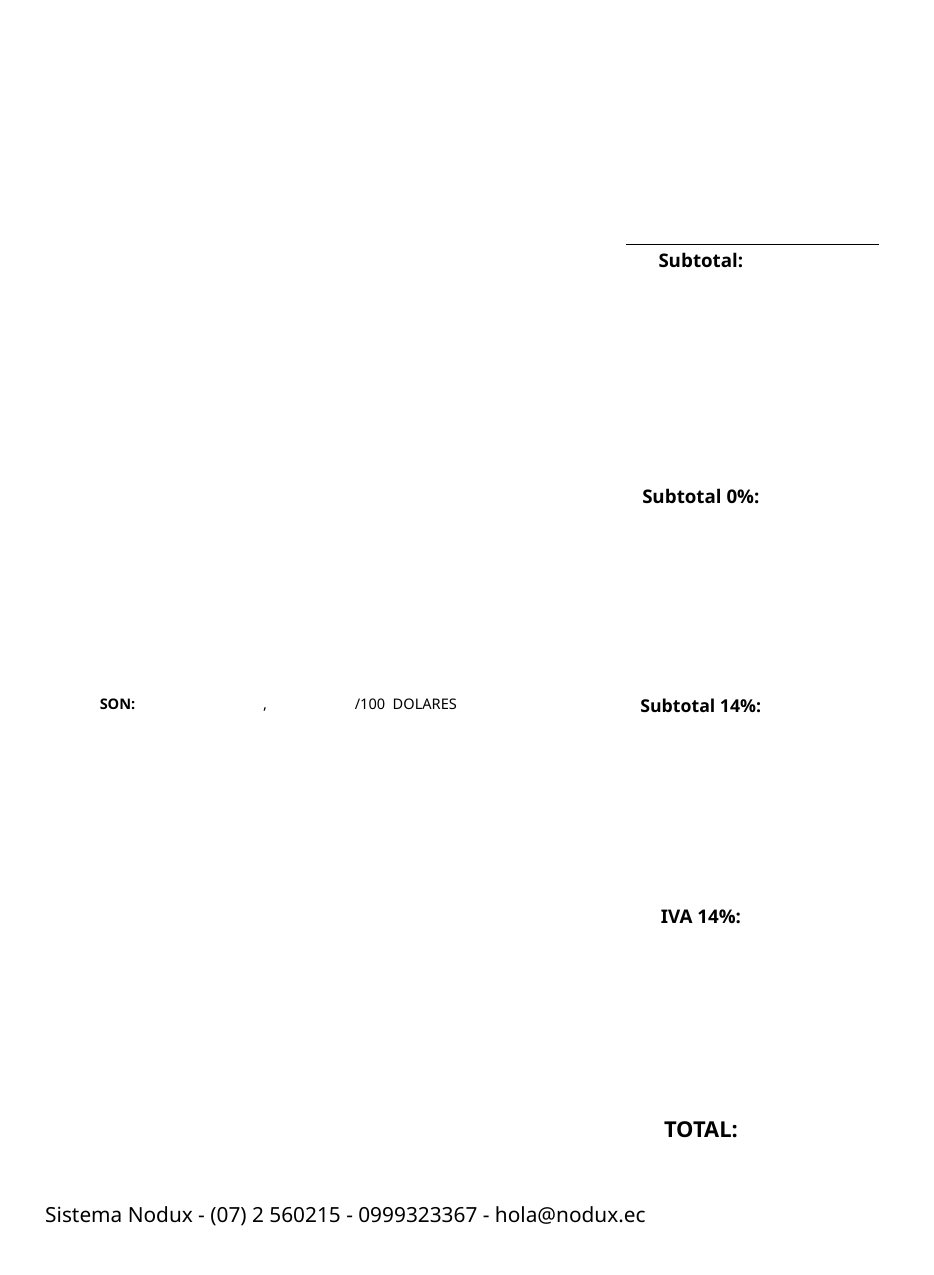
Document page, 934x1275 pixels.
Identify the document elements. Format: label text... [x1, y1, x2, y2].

table_cell [775, 150, 879, 181]
table_cell Subtotal: [626, 245, 775, 480]
table_cell [570, 118, 626, 150]
table_cell [138, 480, 570, 690]
table_cell <formatLang(sale.tax_amount, sale.party.lang, currency=sale.currency)> [775, 901, 879, 1111]
table_cell Subtotal 0%: [626, 480, 775, 690]
table_cell <for each="line in line.description.split('\n')"> <line> </for> [138, 118, 570, 150]
table_cell [45, 1111, 138, 1147]
table_cell [45, 181, 138, 213]
table_cell [570, 901, 626, 1111]
table_cell [138, 901, 570, 1111]
table_cell <amount2words>, <decimales> /100 DOLARES [138, 690, 570, 901]
table_cell Subtotal 14%: [626, 690, 775, 901]
table_cell </choose> [138, 181, 570, 213]
table_cell <formatLang(sale.untaxed_amount, sale.party.lang, currency=sale.currency)> [775, 245, 879, 480]
table_cell [45, 213, 138, 244]
table_cell [570, 244, 626, 480]
table_cell TOTAL: [626, 1111, 775, 1147]
table_cell SON: [45, 690, 138, 901]
table_cell <formatLang(subtotal_14, sale.party.lang, currency=sale.currency)> [775, 690, 879, 901]
table_cell [45, 244, 138, 480]
table_cell [570, 690, 626, 901]
table_cell [45, 901, 138, 1111]
table_cell [626, 213, 775, 244]
table_cell [138, 1111, 570, 1147]
table_cell <formatLang(subtotal_0, sale.party.lang, currency=sale.currency)> [775, 480, 879, 690]
table_cell [138, 244, 570, 480]
table_cell [775, 213, 879, 244]
table_cell [570, 213, 626, 244]
table_cell [626, 181, 775, 213]
table_cell [570, 480, 626, 690]
table_cell IVA 14%: [626, 901, 775, 1111]
table_cell [45, 150, 138, 181]
table_cell [45, 118, 138, 150]
table_cell [775, 181, 879, 213]
table_cell [775, 118, 879, 150]
table_cell [570, 181, 626, 213]
table_cell [45, 480, 138, 690]
table_cell [626, 150, 775, 181]
table_cell </otherwise> [138, 150, 570, 181]
table_cell [570, 1111, 626, 1147]
table_cell [570, 150, 626, 181]
table_cell </for> [138, 213, 570, 244]
table_cell <formatLang(sale.total_amount, sale.party.lang, currency=sale.currency)> [775, 1111, 879, 1147]
table_cell [626, 118, 775, 150]
